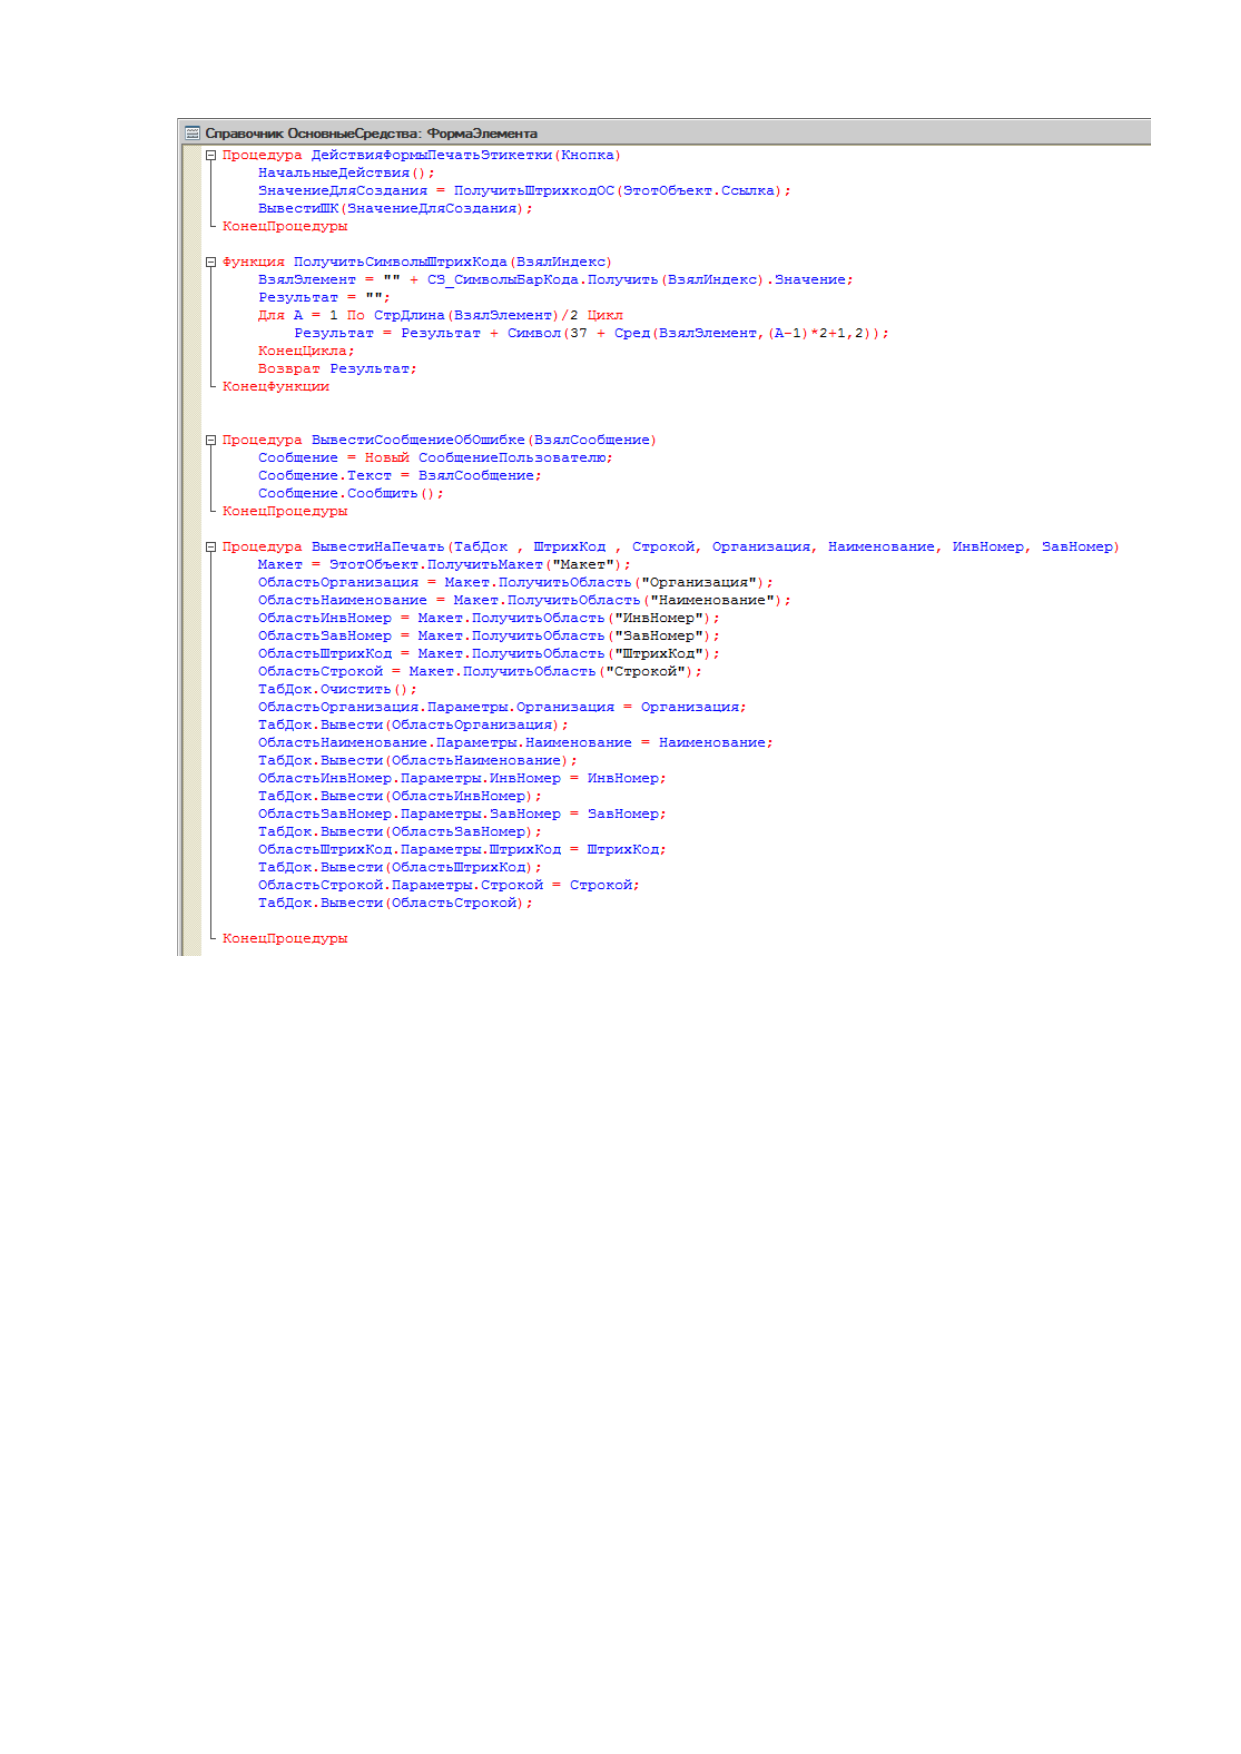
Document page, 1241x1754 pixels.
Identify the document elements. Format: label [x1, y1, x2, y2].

picture [177, 118, 1151, 956]
